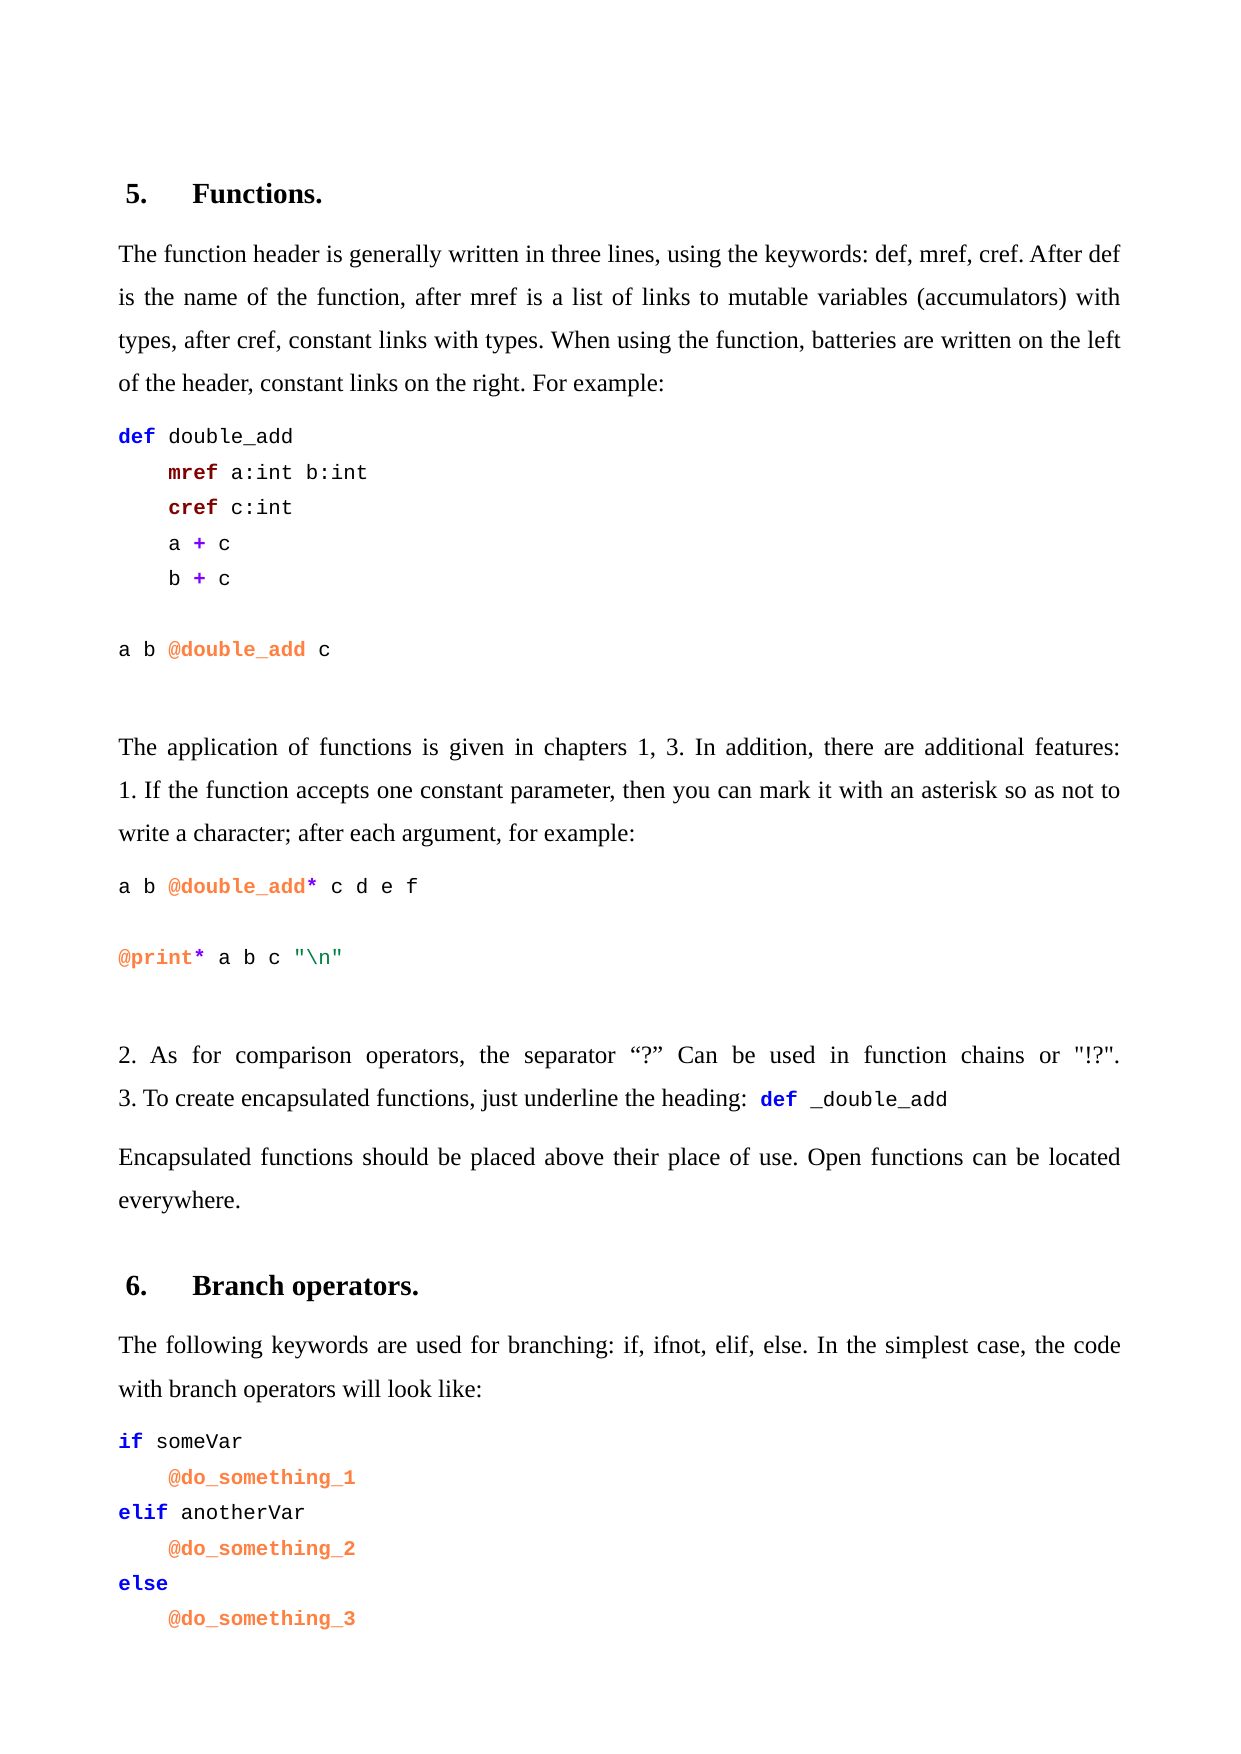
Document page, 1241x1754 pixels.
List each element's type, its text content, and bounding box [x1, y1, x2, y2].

subtitle Branch operators. [118, 1268, 1122, 1301]
text a b @double_add* c d e f [118, 876, 1122, 899]
text The following keywords are used for branching: if, ifnot, elif, else. In the simplest case, the code with branch operators will look like: [118, 1331, 1122, 1402]
text cref c:int [118, 497, 1122, 521]
text a b @double_add c [118, 639, 1122, 662]
text @do_something_2 [118, 1538, 1122, 1561]
text elif anotherVar [118, 1502, 1122, 1526]
text @print* a b c "\n" [118, 947, 1122, 970]
text @do_something_1 [118, 1467, 1122, 1490]
subtitle Functions. [118, 176, 1122, 210]
text a + c [118, 532, 1122, 556]
text else [118, 1573, 1122, 1597]
text The application of functions is given in chapters 1, 3. In addition, there are additional features: 1. If the function accepts one constant parameter, then you can mark it with an asterisk so as not to write a character; after each argument, for example: [118, 732, 1122, 847]
text The function header is generally written in three lines, using the keywords: def, mref, cref. After def is the name of the function, after mref is a list of links to mutable variables (accumulators) with types, after cref, constant links with types. When using the function, batteries are written on the left of the header, constant links on the right. For example: [118, 239, 1122, 397]
text @do_something_3 [118, 1608, 1122, 1632]
text Encapsulated functions should be placed above their place of use. Open functions can be located everywhere. [118, 1142, 1122, 1214]
text mref a:int b:int [118, 462, 1122, 485]
text def double_add [118, 426, 1122, 450]
text 2. As for comparison operators, the separator “?” Can be used in function chains or "!?". 3. To create encapsulated functions, just underline the heading: def _double_add [118, 1040, 1122, 1112]
text b + c [118, 568, 1122, 592]
text if someVar [118, 1431, 1122, 1455]
